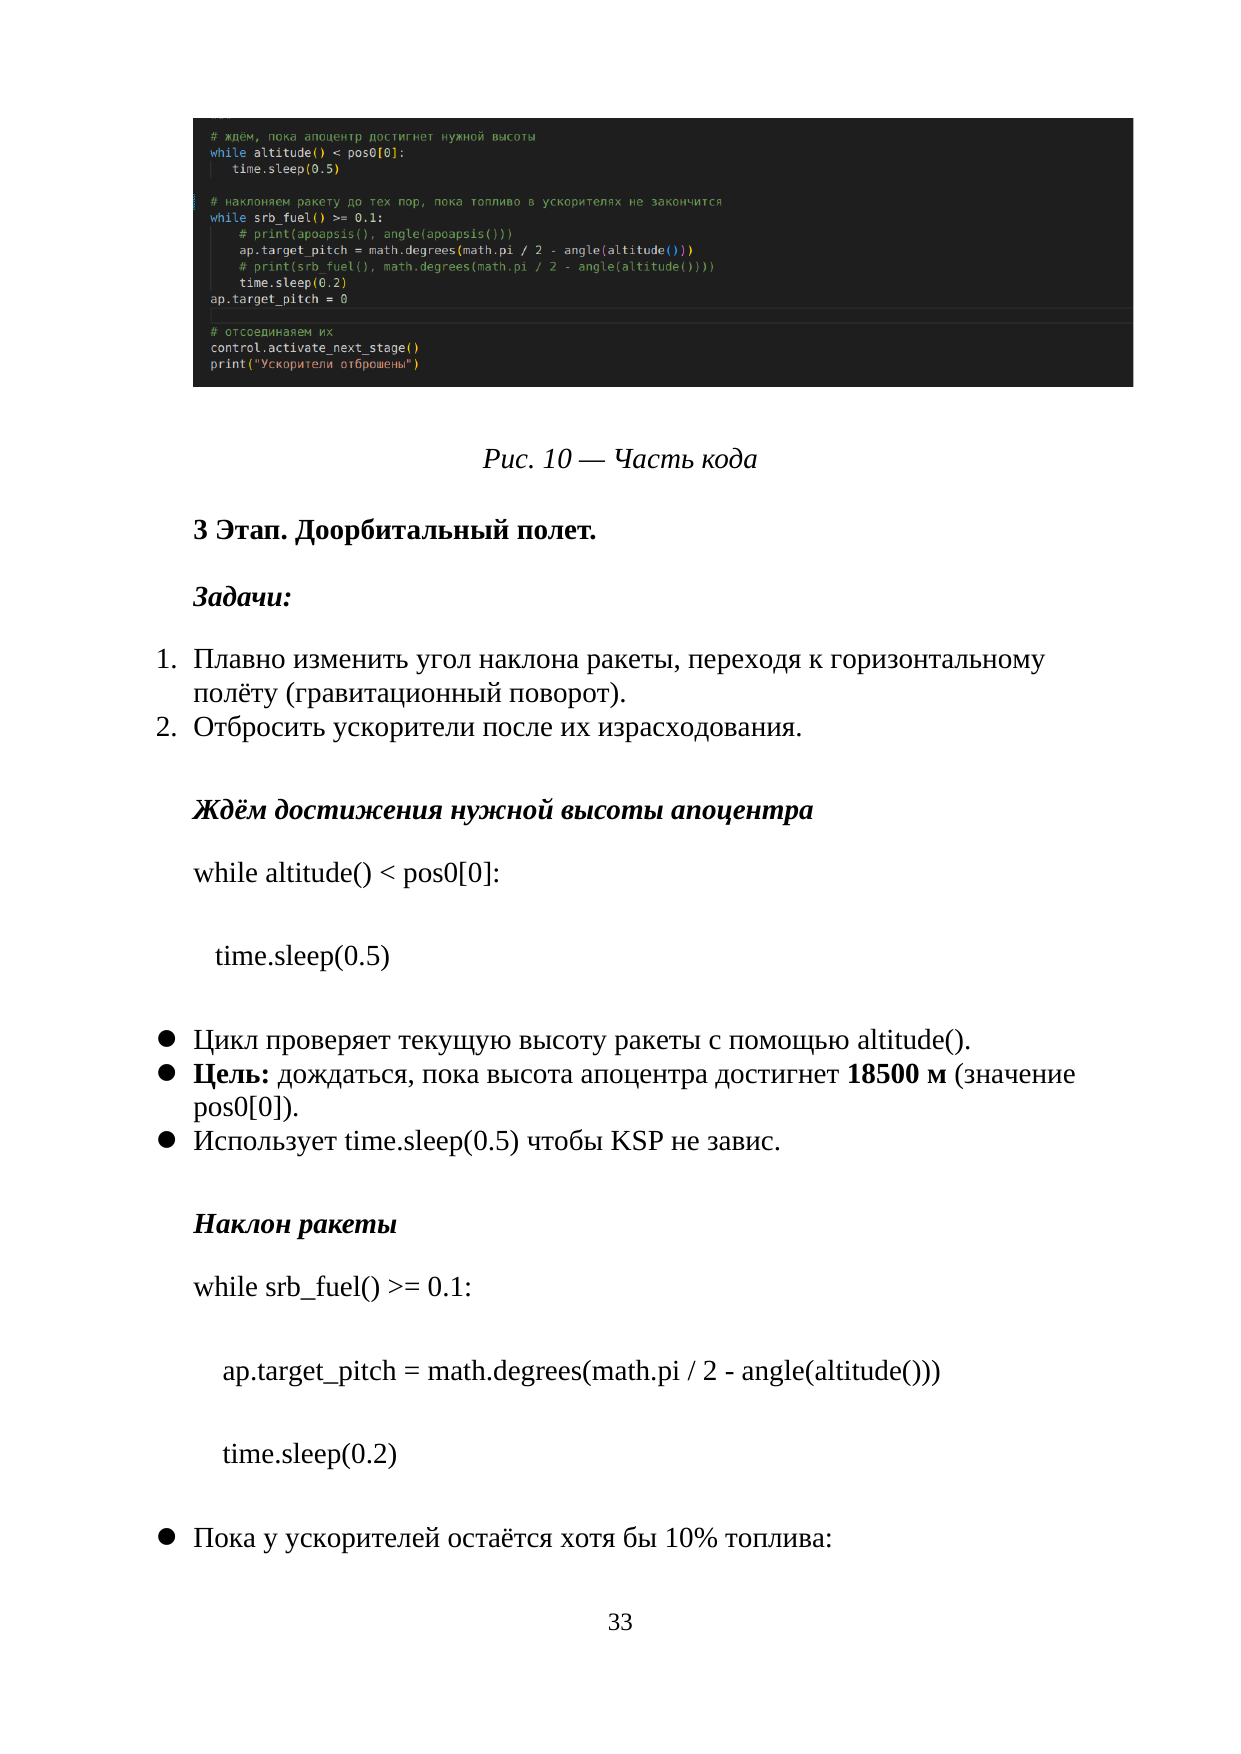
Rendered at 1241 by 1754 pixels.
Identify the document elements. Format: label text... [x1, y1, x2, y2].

text time.sleep(0.2) [193, 1436, 1122, 1470]
list Плавно изменить угол наклона ракеты, переходя к горизонтальному полёту (гравитационный поворот). [156, 642, 1122, 709]
text ap.target_pitch = math.degrees(math.pi / 2 - angle(altitude())) [193, 1353, 1122, 1386]
subtitle 3 Этап. Доорбитальный полет. [118, 512, 1122, 546]
subtitle Рис. 10 — Часть кода [118, 441, 1122, 474]
list Цикл проверяет текущую высоту ракеты с помощью altitude(). [156, 1022, 1122, 1056]
list Использует time.sleep(0.5) чтобы KSP не завис. [156, 1123, 1122, 1157]
text while srb_fuel() >= 0.1: [193, 1269, 1122, 1303]
picture [193, 118, 1134, 387]
subtitle Ждём достижения нужной высоты апоцентра [193, 792, 1122, 826]
list Отбросить ускорители после их израсходования. [156, 709, 1122, 742]
text time.sleep(0.5) [193, 938, 1122, 972]
subtitle Наклон ракеты [193, 1207, 1122, 1240]
text while altitude() < pos0[0]: [193, 855, 1122, 888]
list Пока у ускорителей остаётся хотя бы 10% топлива: [156, 1520, 1122, 1553]
subtitle Задачи: [193, 579, 1122, 612]
list Цель: дождаться, пока высота апоцентра достигнет 18500 м (значение pos0[0]). [156, 1056, 1122, 1123]
